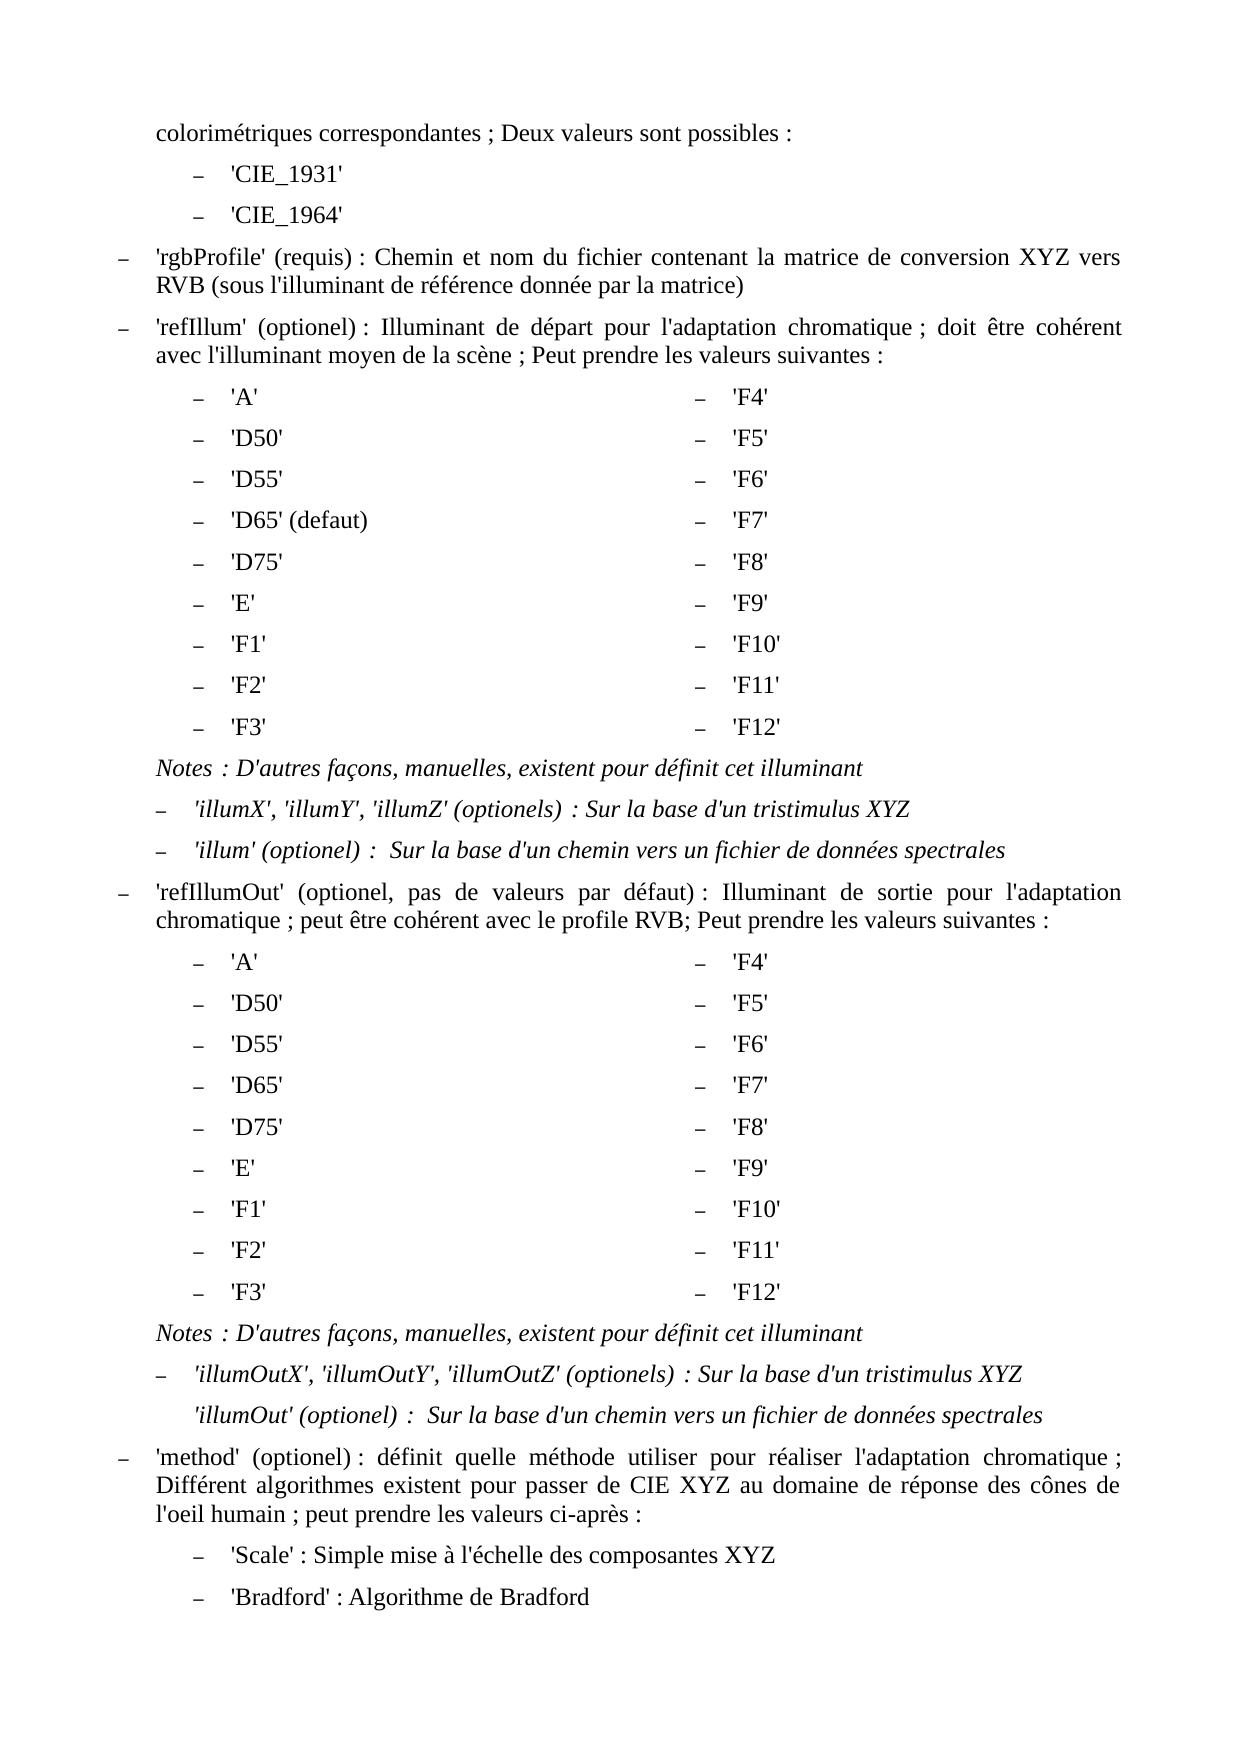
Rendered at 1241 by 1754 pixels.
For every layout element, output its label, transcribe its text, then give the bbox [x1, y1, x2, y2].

list 'F12' [695, 1277, 1122, 1306]
list 'F1' [193, 629, 620, 658]
list Notes : D'autres façons, manuelles, existent pour définit cet illuminant [118, 753, 1122, 782]
list 'refIllum' (optionel) : Illuminant de départ pour l'adaptation chromatique ; doit être cohérent avec l'illuminant moyen de la scène ; Peut prendre les valeurs suivantes : [118, 312, 1122, 369]
list 'F8' [695, 1112, 1122, 1141]
list 'F10' [695, 1194, 1122, 1223]
list 'D55' [193, 464, 620, 493]
list 'E' [193, 588, 620, 617]
list 'rgbProfile' (requis) : Chemin et nom du fichier contenant la matrice de conversion XYZ vers RVB (sous l'illuminant de référence donnée par la matrice) [118, 242, 1122, 299]
list 'CIE_1964' [193, 201, 1122, 229]
list 'F10' [695, 629, 1122, 658]
list 'F11' [695, 671, 1122, 699]
list 'D55' [193, 1029, 620, 1058]
list 'refIllumOut' (optionel, pas de valeurs par défaut) : Illuminant de sortie pour l'adaptation chromatique ; peut être cohérent avec le profile RVB; Peut prendre les valeurs suivantes : [118, 877, 1122, 934]
list 'illum' (optionel) : Sur la base d'un chemin vers un fichier de données spectrales [156, 836, 1122, 864]
list 'F4' [695, 382, 1122, 411]
list 'method' (optionel) : définit quelle méthode utiliser pour réaliser l'adaptation chromatique ; Différent algorithmes existent pour passer de CIE XYZ au domaine de réponse des cônes de l'oeil humain ; peut prendre les valeurs ci-après : [118, 1442, 1122, 1528]
list 'F7' [695, 1071, 1122, 1099]
list 'F8' [695, 547, 1122, 576]
list 'CIE_1931' [193, 159, 1122, 188]
list 'F7' [695, 506, 1122, 534]
list 'F11' [695, 1236, 1122, 1264]
list 'F5' [695, 988, 1122, 1017]
list 'F9' [695, 1153, 1122, 1182]
list 'F12' [695, 712, 1122, 741]
list 'E' [193, 1153, 620, 1182]
list 'F6' [695, 464, 1122, 493]
list 'F6' [695, 1029, 1122, 1058]
list 'F4' [695, 947, 1122, 976]
list 'F2' [193, 1236, 620, 1264]
list 'F5' [695, 423, 1122, 452]
list 'F9' [695, 588, 1122, 617]
list 'F3' [193, 1277, 620, 1306]
list colorimétriques correspondantes ; Deux valeurs sont possibles : [118, 118, 1122, 147]
list 'D75' [193, 1112, 620, 1141]
list 'illumOutX', 'illumOutY', 'illumOutZ' (optionels) : Sur la base d'un tristimulus XYZ [156, 1359, 1122, 1388]
list 'D75' [193, 547, 620, 576]
list 'D65' [193, 1071, 620, 1099]
list 'D50' [193, 988, 620, 1017]
list 'A' [193, 947, 620, 976]
list 'F2' [193, 671, 620, 699]
list 'illumOut' (optionel) : Sur la base d'un chemin vers un fichier de données spectrales [156, 1401, 1122, 1429]
list 'F1' [193, 1194, 620, 1223]
list 'Scale' : Simple mise à l'échelle des composantes XYZ [193, 1541, 1122, 1569]
list 'Bradford' : Algorithme de Bradford [193, 1582, 1122, 1611]
list 'F3' [193, 712, 620, 741]
list 'D65' (defaut) [193, 506, 620, 534]
list 'D50' [193, 423, 620, 452]
list Notes : D'autres façons, manuelles, existent pour définit cet illuminant [118, 1318, 1122, 1347]
list 'A' [193, 382, 620, 411]
list 'illumX', 'illumY', 'illumZ' (optionels) : Sur la base d'un tristimulus XYZ [156, 794, 1122, 823]
